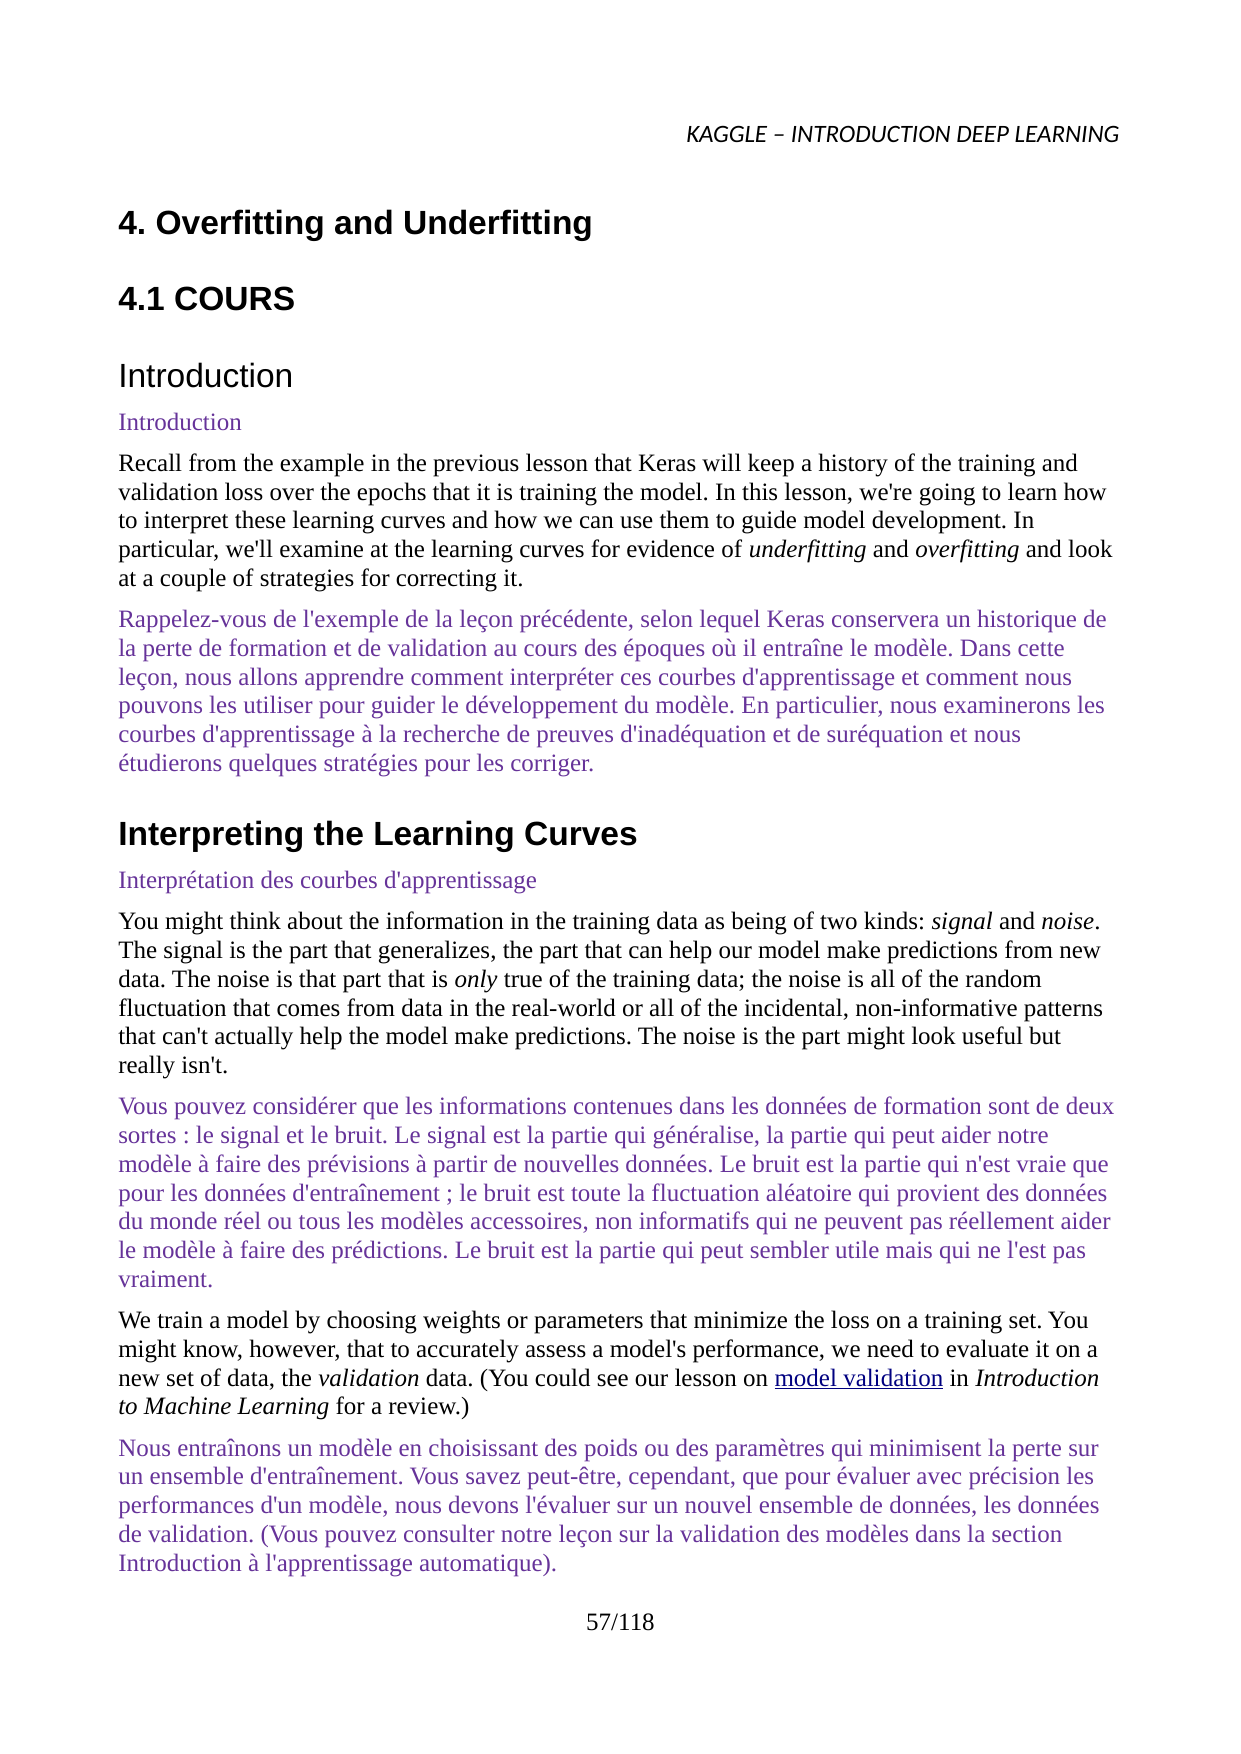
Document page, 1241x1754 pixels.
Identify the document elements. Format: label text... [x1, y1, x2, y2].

text We train a model by choosing weights or parameters that minimize the loss on a training set. You might know, however, that to accurately assess a model's performance, we need to evaluate it on a new set of data, the validation data. (You could see our lesson on model validation in Introduction to Machine Learning for a review.) [118, 1305, 1122, 1420]
text You might think about the information in the training data as being of two kinds: signal and noise. The signal is the part that generalizes, the part that can help our model make predictions from new data. The noise is that part that is only true of the training data; the noise is all of the random fluctuation that comes from data in the real-world or all of the incidental, non-informative patterns that can't actually help the model make predictions. The noise is the part might look useful but really isn't. [118, 906, 1122, 1079]
subtitle Interpreting the Learning Curves [118, 814, 1122, 853]
subtitle 4.1 COURS [118, 279, 1122, 318]
text Introduction [118, 407, 1122, 435]
subtitle 4. Overfitting and Underfitting [118, 203, 1122, 242]
text Vous pouvez considérer que les informations contenues dans les données de formation sont de deux sortes : le signal et le bruit. Le signal est la partie qui généralise, la partie qui peut aider notre modèle à faire des prévisions à partir de nouvelles données. Le bruit est la partie qui n'est vraie que pour les données d'entraînement ; le bruit est toute la fluctuation aléatoire qui provient des données du monde réel ou tous les modèles accessoires, non informatifs qui ne peuvent pas réellement aider le modèle à faire des prédictions. Le bruit est la partie qui peut sembler utile mais qui ne l'est pas vraiment. [118, 1091, 1122, 1293]
text Recall from the example in the previous lesson that Keras will keep a history of the training and validation loss over the epochs that it is training the model. In this lesson, we're going to learn how to interpret these learning curves and how we can use them to guide model development. In particular, we'll examine at the learning curves for evidence of underfitting and overfitting and look at a couple of strategies for correcting it. [118, 448, 1122, 592]
subtitle Introduction [118, 355, 1122, 394]
text Nous entraînons un modèle en choisissant des poids ou des paramètres qui minimisent la perte sur un ensemble d'entraînement. Vous savez peut-être, cependant, que pour évaluer avec précision les performances d'un modèle, nous devons l'évaluer sur un nouvel ensemble de données, les données de validation. (Vous pouvez consulter notre leçon sur la validation des modèles dans la section Introduction à l'apprentissage automatique). [118, 1433, 1122, 1576]
text Rappelez-vous de l'exemple de la leçon précédente, selon lequel Keras conservera un historique de la perte de formation et de validation au cours des époques où il entraîne le modèle. Dans cette leçon, nous allons apprendre comment interpréter ces courbes d'apprentissage et comment nous pouvons les utiliser pour guider le développement du modèle. En particulier, nous examinerons les courbes d'apprentissage à la recherche de preuves d'inadéquation et de suréquation et nous étudierons quelques stratégies pour les corriger. [118, 604, 1122, 777]
text Interprétation des courbes d'apprentissage [118, 865, 1122, 894]
